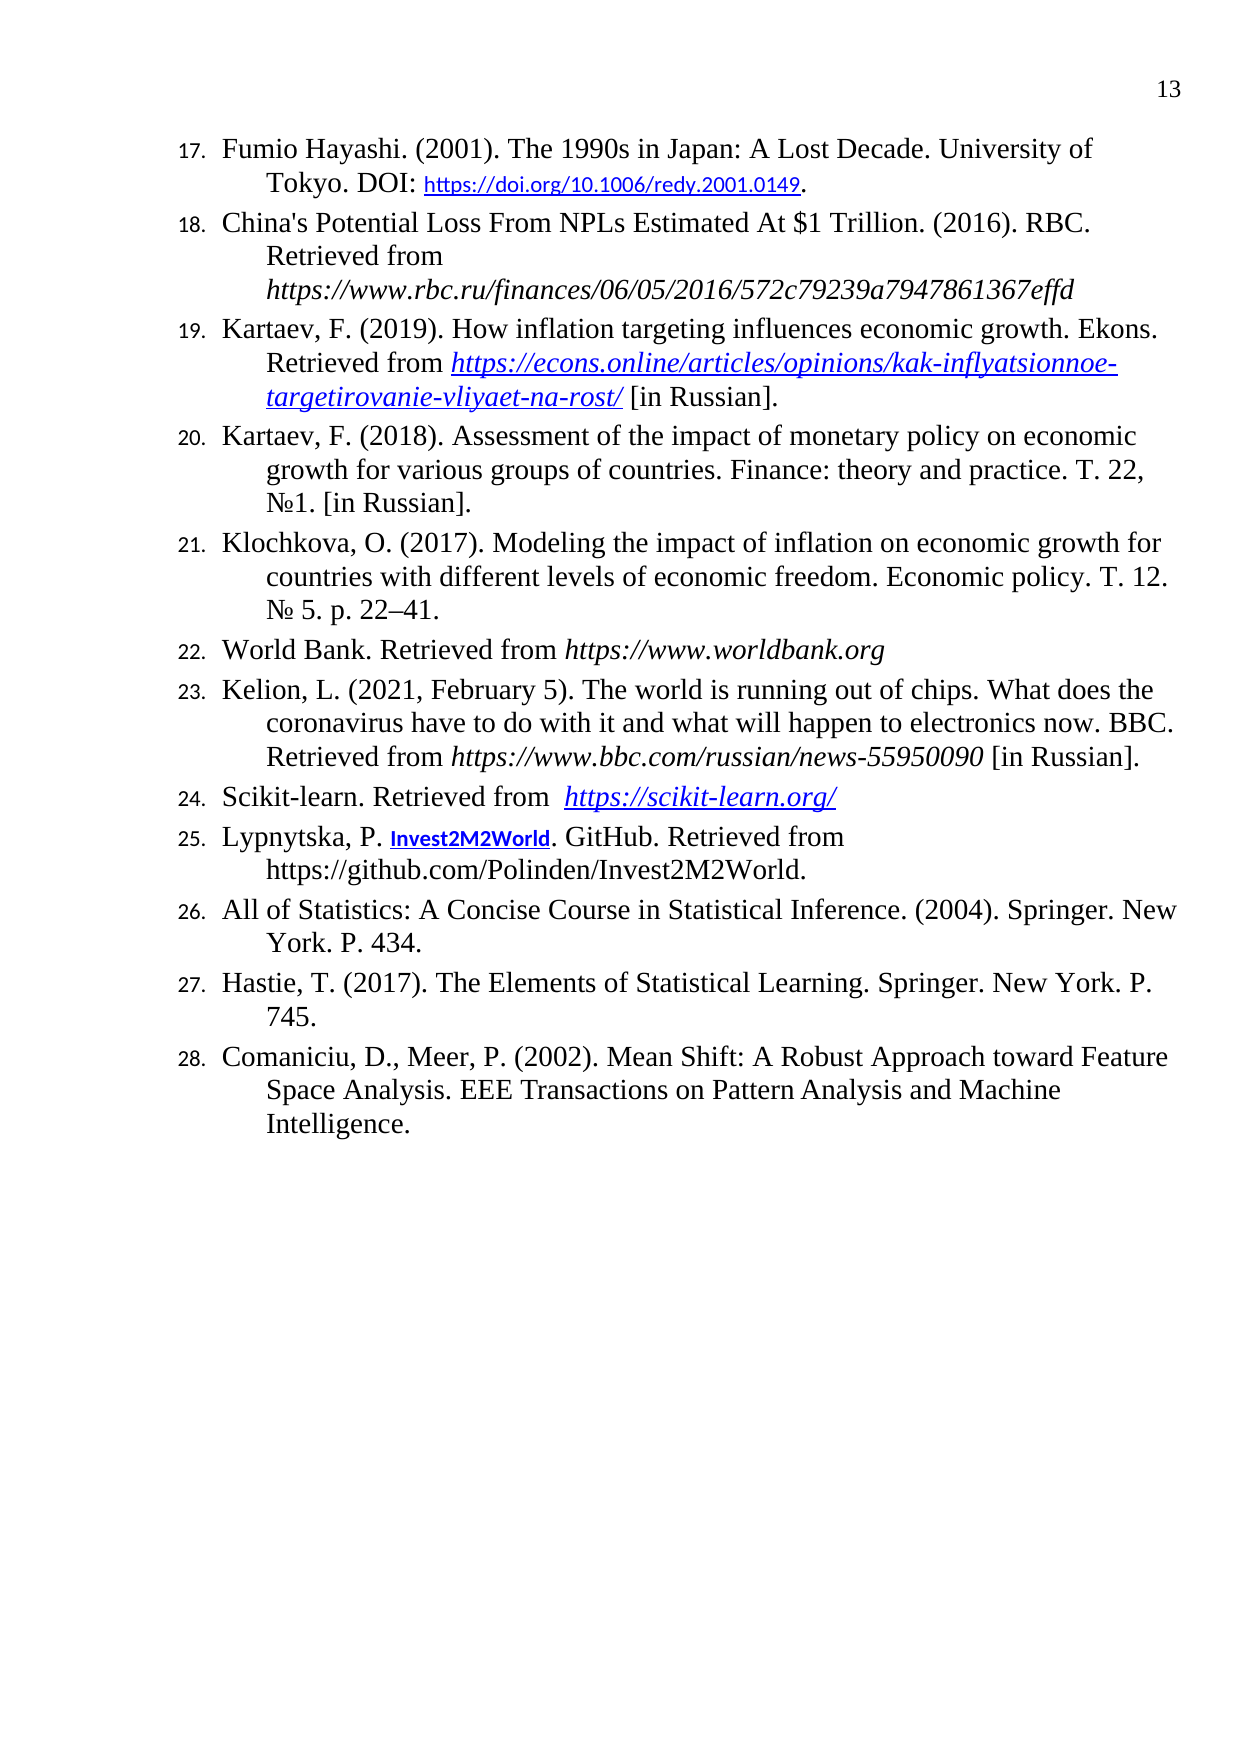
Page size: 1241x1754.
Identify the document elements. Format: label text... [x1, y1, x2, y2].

list Lypnytska, P. Invest2M2World. GitHub. Retrieved from https://github.com/Polinden/Invest2M2World. [177, 819, 1181, 886]
list Kartaev, F. (2019). How inflation targeting influences economic growth. Ekons. Retrieved from https://econs.online/articles/opinions/kak-inflyatsionnoe-targetirovanie-vliyaet-na-rost/ [in Russian]. [177, 312, 1181, 412]
list Scikit-learn. Retrieved from https://scikit-learn.org/ [177, 779, 1181, 812]
list Klochkova, O. (2017). Modeling the impact of inflation on economic growth for countries with different levels of economic freedom. Economic policy. Т. 12. № 5. p. 22–41. [177, 525, 1181, 626]
list World Bank. Retrieved from https://www.worldbank.org [177, 632, 1181, 666]
list Fumio Hayashi. (2001). The 1990s in Japan: A Lost Decade. University of Tokyo. DOI: https://doi.org/10.1006/redy.2001.0149. [177, 131, 1181, 198]
list Kartaev, F. (2018). Assessment of the impact of monetary policy on economic growth for various groups of countries. Finance: theory and practice. T. 22, №1. [in Russian]. [177, 418, 1181, 519]
list Hastie, T. (2017). The Elements of Statistical Learning. Springer. New York. P. 745. [177, 965, 1181, 1032]
list China's Potential Loss From NPLs Estimated At $1 Trillion. (2016). RBC. Retrieved from https://www.rbc.ru/finances/06/05/2016/572c79239a7947861367effd [177, 205, 1181, 305]
list All of Statistics: A Concise Course in Statistical Inference. (2004). Springer. New York. P. 434. [177, 892, 1181, 959]
list Kelion, L. (2021, February 5). The world is running out of chips. What does the coronavirus have to do with it and what will happen to electronics now. BBC. Retrieved from https://www.bbc.com/russian/news-55950090 [in Russian]. [177, 672, 1181, 773]
list Comaniciu, D., Meer, P. (2002). Mean Shift: A Robust Approach toward Feature Space Analysis. EEE Transactions on Pattern Analysis and Machine Intelligence. [177, 1039, 1181, 1139]
